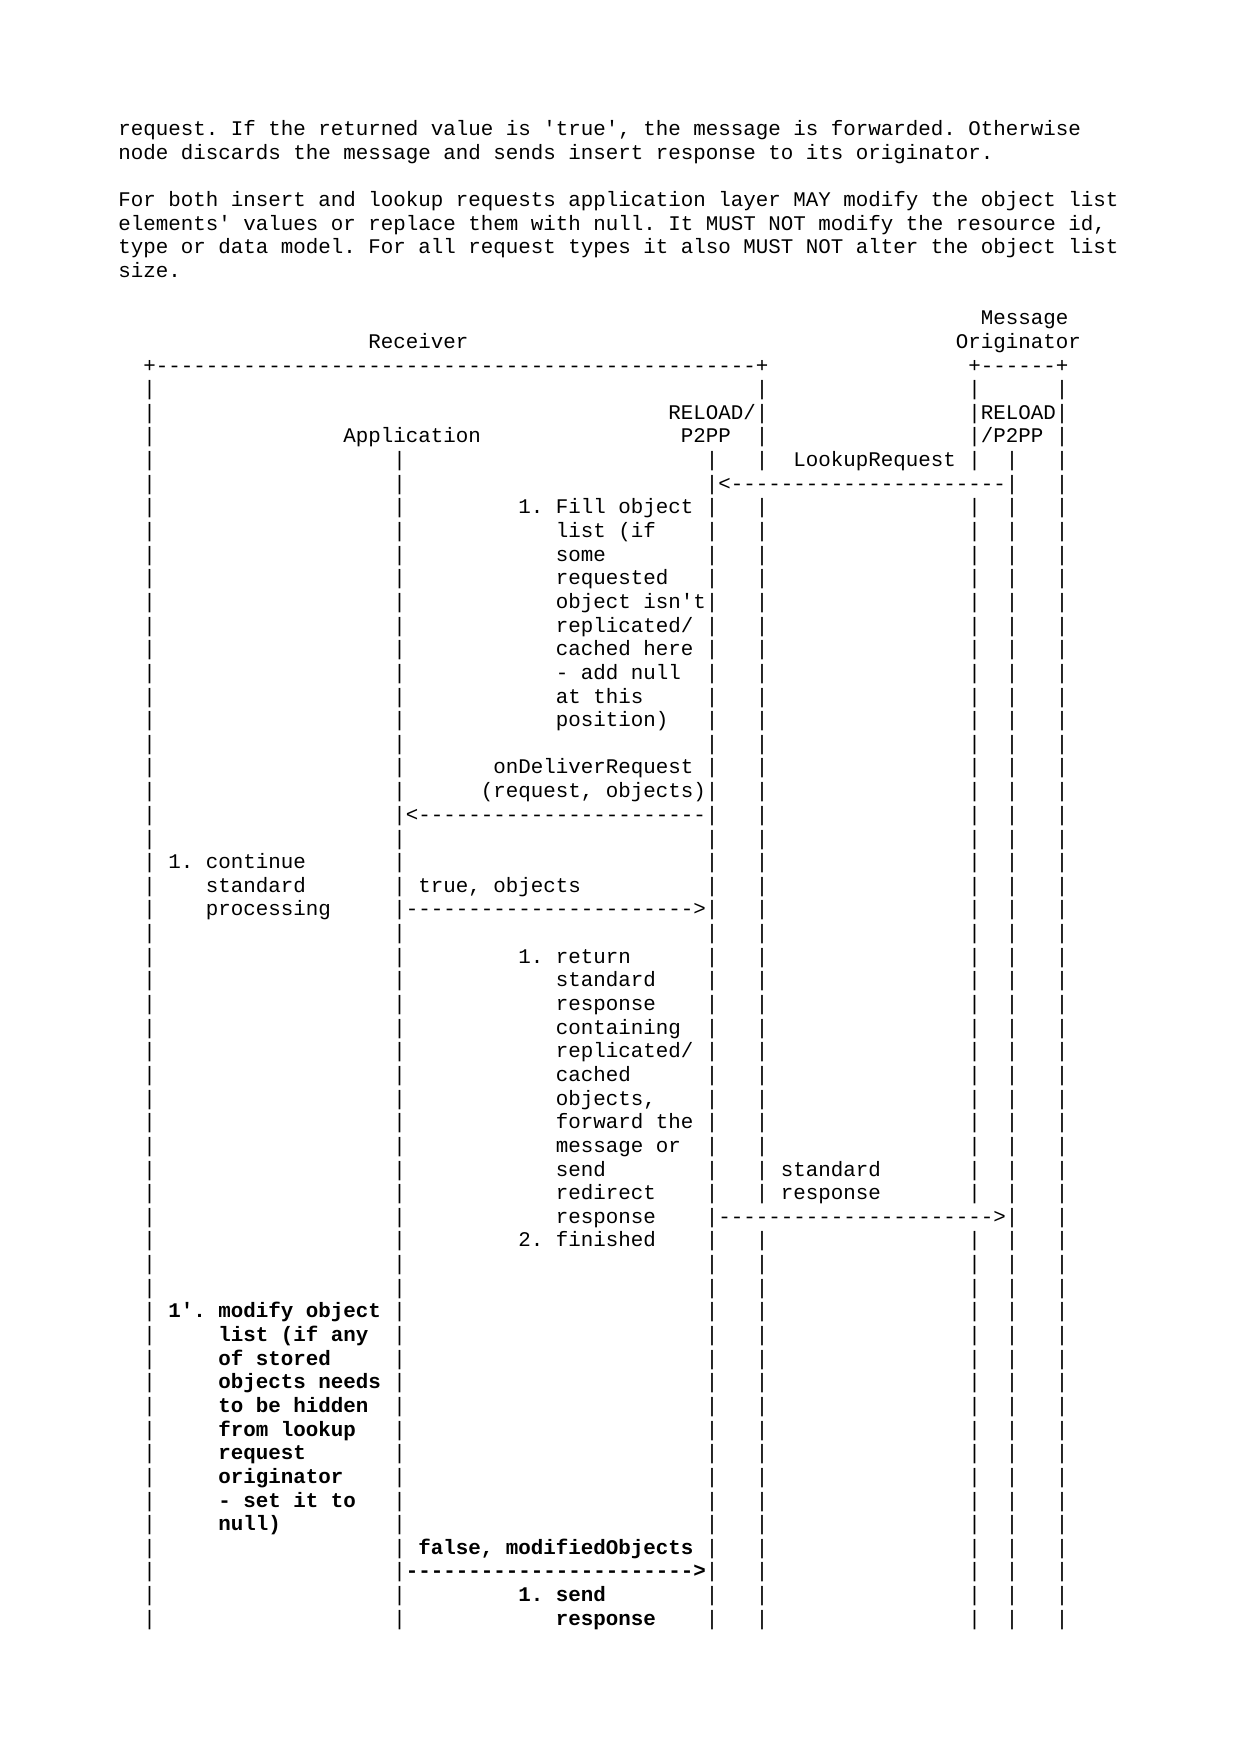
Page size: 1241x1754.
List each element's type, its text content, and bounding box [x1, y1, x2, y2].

text request. If the returned value is 'true', the message is forwarded. Otherwise node discards the message and sends insert response to its originator. [118, 118, 1122, 165]
text | | object isn't| | | | | [118, 591, 1122, 615]
text | | requested | | | | | [118, 567, 1122, 591]
text | originator | | | | | | [118, 1466, 1122, 1489]
text | | |<----------------------| | [118, 473, 1122, 496]
text | 1'. modify object | | | | | | [118, 1300, 1122, 1324]
text | |<-----------------------| | | | | [118, 804, 1122, 827]
text | from lookup | | | | | | [118, 1419, 1122, 1442]
text | | | | [118, 378, 1122, 402]
text +------------------------------------------------+ +------+ [118, 354, 1122, 378]
text | | | | | | | [118, 1253, 1122, 1277]
text | | response | | | | | [118, 993, 1122, 1017]
text | | - add null | | | | | [118, 662, 1122, 686]
text | to be hidden | | | | | | [118, 1395, 1122, 1419]
text | | 1. Fill object | | | | | [118, 496, 1122, 520]
text | | | | | | | [118, 922, 1122, 946]
text | | 1. send | | | | | [118, 1584, 1122, 1608]
text | | at this | | | | | [118, 686, 1122, 709]
text | list (if any | | | | | | [118, 1324, 1122, 1348]
text | | false, modifiedObjects | | | | | [118, 1537, 1122, 1561]
text | | objects, | | | | | [118, 1088, 1122, 1111]
text | of stored | | | | | | [118, 1348, 1122, 1371]
text | RELOAD/| |RELOAD| [118, 402, 1122, 426]
text | | response |---------------------->| | [118, 1206, 1122, 1229]
text | request | | | | | | [118, 1442, 1122, 1466]
text For both insert and lookup requests application layer MAY modify the object list elements' values or replace them with null. It MUST NOT modify the resource id, type or data model. For all request types it also MUST NOT alter the object list size. [118, 189, 1122, 284]
text | | redirect | | response | | | [118, 1182, 1122, 1206]
text | processing |----------------------->| | | | | [118, 898, 1122, 922]
text | | | | | | | [118, 733, 1122, 757]
text Receiver Originator [118, 331, 1122, 354]
text | | cached | | | | | [118, 1064, 1122, 1088]
text Message [118, 307, 1122, 331]
text | | onDeliverRequest | | | | | [118, 757, 1122, 780]
text | - set it to | | | | | | [118, 1489, 1122, 1513]
text | | replicated/ | | | | | [118, 615, 1122, 638]
text | | standard | | | | | [118, 969, 1122, 993]
text | | 1. return | | | | | [118, 946, 1122, 969]
text | | some | | | | | [118, 544, 1122, 567]
text | | | | LookupRequest | | | [118, 449, 1122, 473]
text | objects needs | | | | | | [118, 1371, 1122, 1395]
text | | 2. finished | | | | | [118, 1229, 1122, 1253]
text | | replicated/ | | | | | [118, 1040, 1122, 1064]
text | | list (if | | | | | [118, 520, 1122, 544]
text | | message or | | | | | [118, 1135, 1122, 1158]
text | | (request, objects)| | | | | [118, 780, 1122, 804]
text | | forward the | | | | | [118, 1111, 1122, 1135]
text | | containing | | | | | [118, 1017, 1122, 1040]
text | Application P2PP | |/P2PP | [118, 426, 1122, 449]
text | | cached here | | | | | [118, 638, 1122, 662]
text | null) | | | | | | [118, 1513, 1122, 1537]
text | |----------------------->| | | | | [118, 1561, 1122, 1584]
text | 1. continue | | | | | | [118, 851, 1122, 875]
text | | send | | standard | | | [118, 1158, 1122, 1182]
text | | | | | | | [118, 827, 1122, 851]
text | | response | | | | | [118, 1608, 1122, 1631]
text | standard | true, objects | | | | | [118, 875, 1122, 898]
text | | | | | | | [118, 1277, 1122, 1300]
text | | position) | | | | | [118, 709, 1122, 733]
